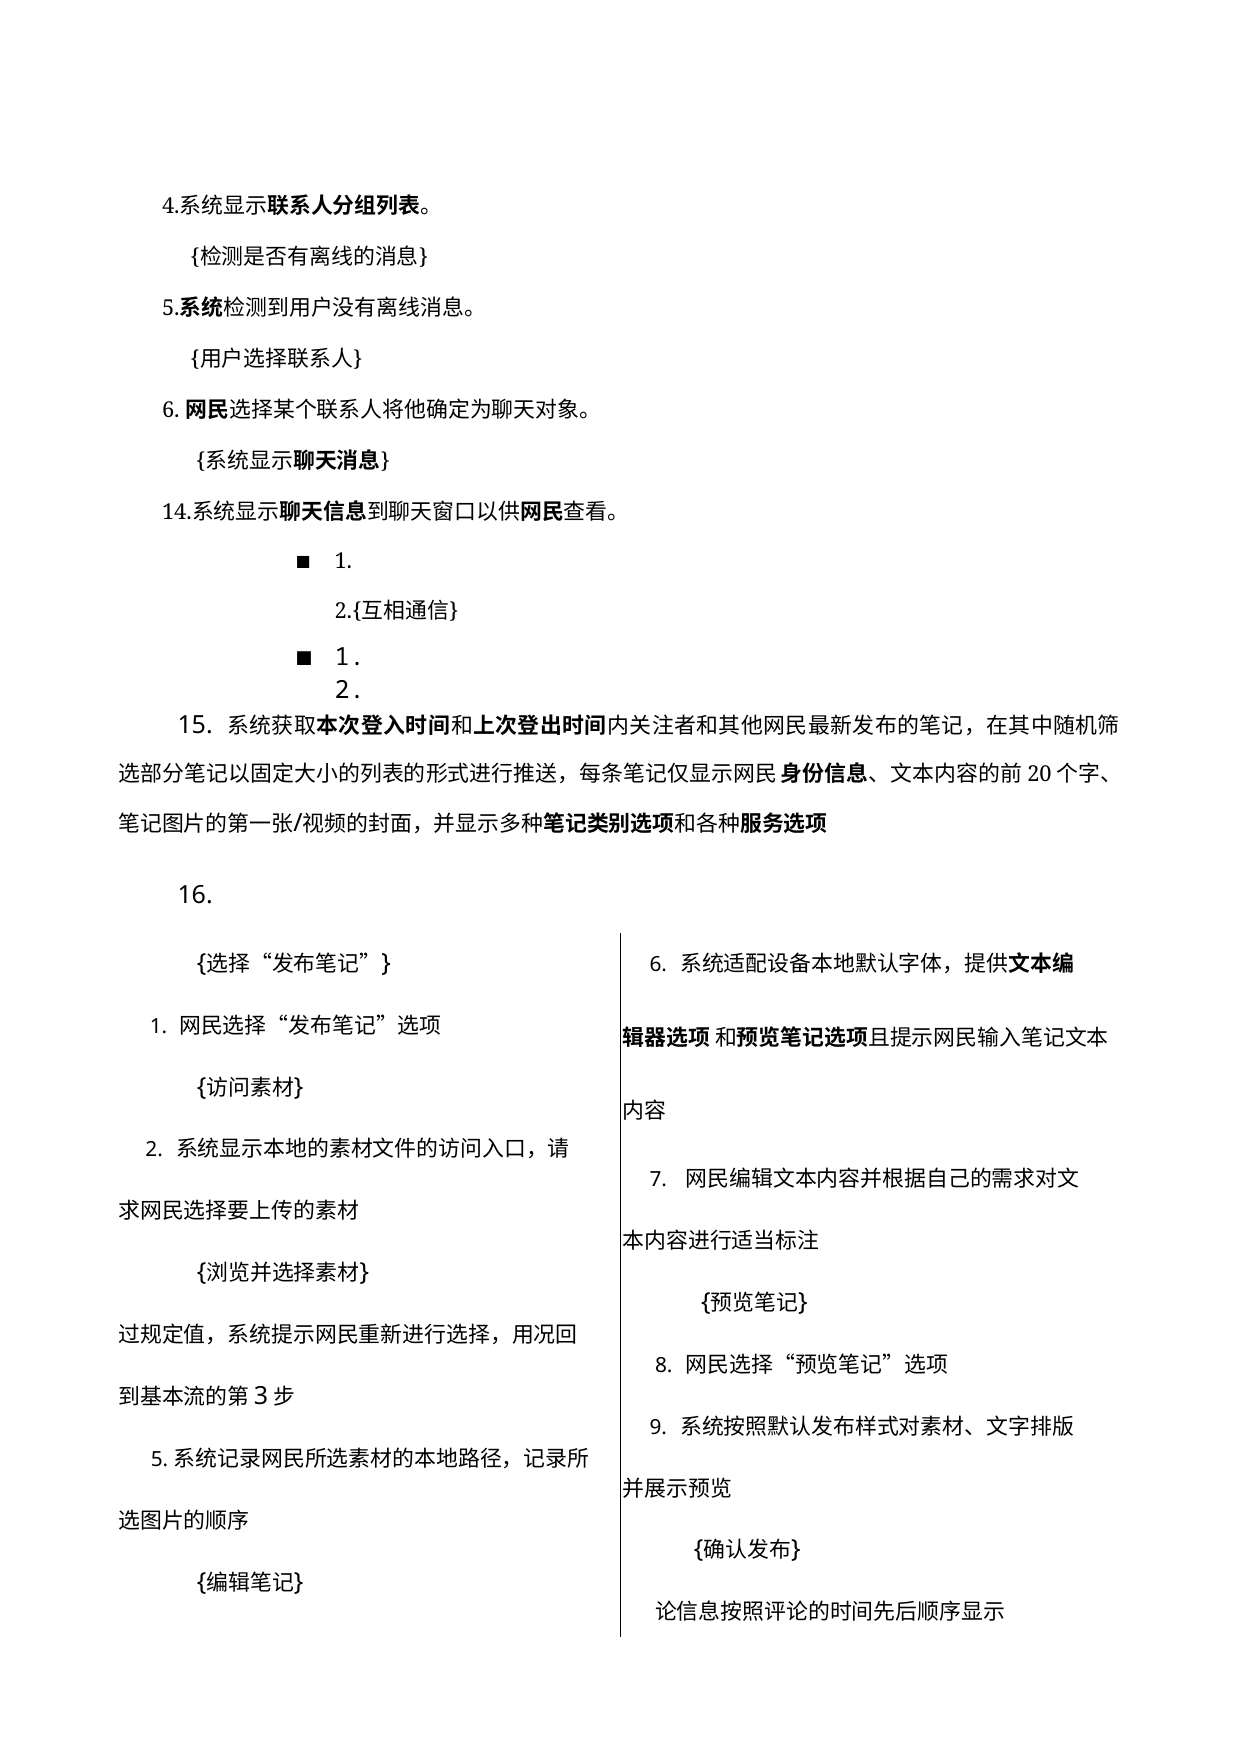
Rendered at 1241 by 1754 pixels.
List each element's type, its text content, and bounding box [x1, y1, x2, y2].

text 1. 网民选择“发布笔记”选项 [118, 995, 618, 1043]
text 4.系统显示联系人分组列表。 [118, 188, 1122, 219]
text {预览笔记} [622, 1272, 1122, 1320]
text {用户选择联系人} [118, 341, 1122, 372]
text 5. 系统记录网民所选素材的本地路径，记录所 [118, 1428, 618, 1476]
text 到基本流的第3步 [118, 1367, 618, 1414]
text {访问素材} [118, 1057, 618, 1104]
text 8. 网民选择“预览笔记”选项 [622, 1334, 1122, 1382]
text 过规定值，系统提示网民重新进行选择，用况回 [118, 1305, 618, 1352]
text 14.系统显示聊天信息到聊天窗口以供网民查看。 [118, 494, 1122, 526]
text 9. 系统按照默认发布样式对素材、文字排版 [622, 1396, 1122, 1443]
text 2. 系统显示本地的素材文件的访问入口，请 [118, 1119, 618, 1166]
text {浏览并选择素材} [118, 1243, 618, 1290]
text 并展示预览 [622, 1458, 1122, 1505]
text 16. [118, 876, 1122, 911]
list 1. [297, 545, 1122, 575]
text {确认发布} [622, 1520, 1122, 1567]
text 论信息按照评论的时间先后顺序显示 [622, 1582, 1122, 1629]
list 2.{互相通信} [297, 593, 1122, 625]
text {编辑笔记} [118, 1552, 618, 1599]
text 内容 [622, 1081, 1122, 1128]
text {选择“发布笔记”} [118, 933, 618, 981]
text 15. 系统获取本次登入时间和上次登出时间内关注者和其他网民最新发布的笔记，在其中随机筛选部分笔记以固定大小的列表的形式进行推送，每条笔记仅显示网民身份信息、文本内容的前20个字、笔记图片的第一张/视频的封面，并显示多种笔记类别选项和各种服务选项 [118, 706, 1122, 839]
text 6. 网民选择某个联系人将他确定为聊天对象。 [118, 392, 1122, 423]
text {系统显示聊天消息} [118, 443, 1122, 474]
text {检测是否有离线的消息} [118, 239, 1122, 270]
text 求网民选择要上传的素材 [118, 1181, 618, 1228]
text 选图片的顺序 [118, 1490, 618, 1538]
text 6. 系统适配设备本地默认字体，提供文本编 [622, 933, 1122, 981]
text 本内容进行适当标注 [622, 1211, 1122, 1258]
list 1. [297, 638, 1122, 672]
text 辑器选项 和预览笔记选项且提示网民输入笔记文本 [622, 1007, 1122, 1054]
text 5.系统检测到用户没有离线消息。 [118, 290, 1122, 321]
list 2. [297, 672, 1122, 706]
text 7. 网民编辑文本内容并根据自己的需求对文 [622, 1149, 1122, 1196]
